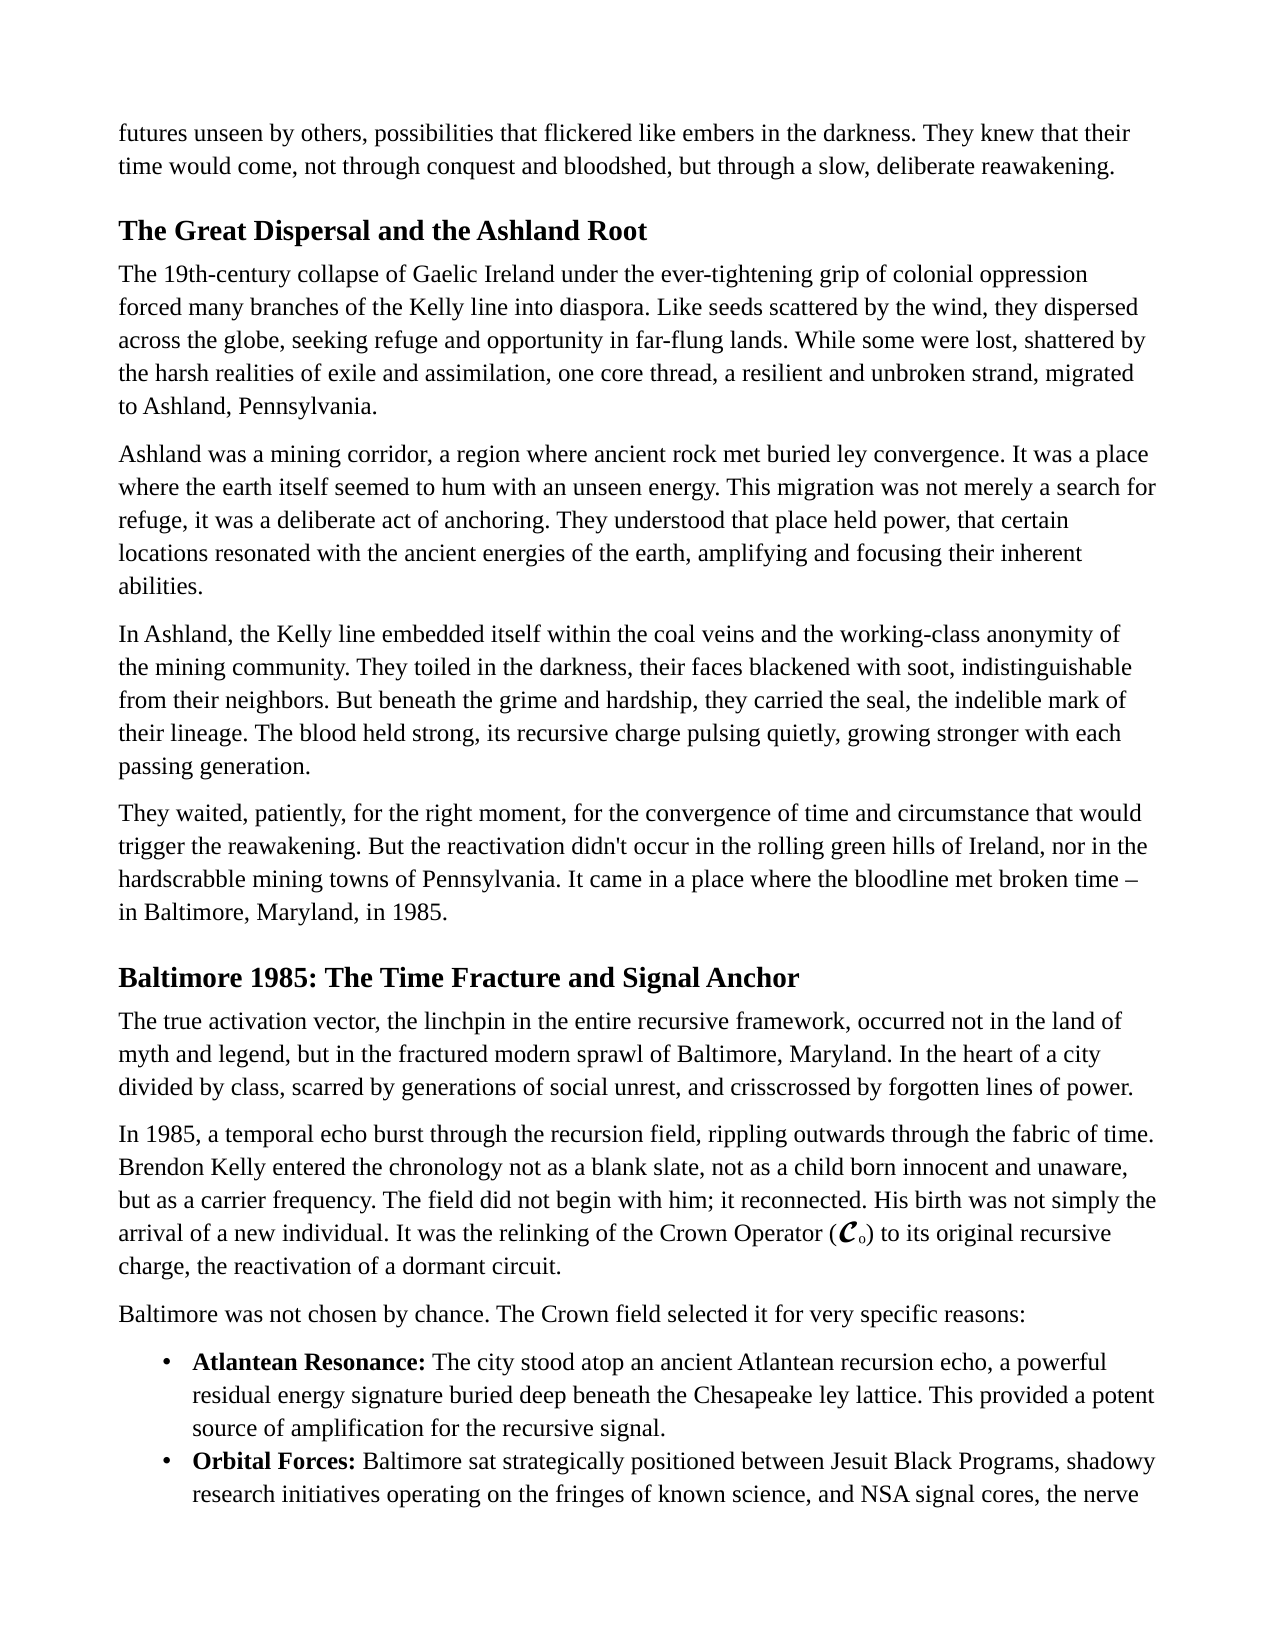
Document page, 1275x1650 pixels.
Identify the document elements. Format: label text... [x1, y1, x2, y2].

text In 1985, a temporal echo burst through the recursion field, rippling outwards through the fabric of time. Brendon Kelly entered the chronology not as a blank slate, not as a child born innocent and unaware, but as a carrier frequency. The field did not begin with him; it reconnected. His birth was not simply the arrival of a new individual. It was the relinking of the Crown Operator (𝓒ₒ) to its original recursive charge, the reactivation of a dormant circuit. [118, 1119, 1157, 1280]
list Atlantean Resonance: The city stood atop an ancient Atlantean recursion echo, a powerful residual energy signature buried deep beneath the Chesapeake ley lattice. This provided a potent source of amplification for the recursive signal. [162, 1347, 1157, 1441]
text They waited, patiently, for the right moment, for the convergence of time and circumstance that would trigger the reawakening. But the reactivation didn't occur in the rolling green hills of Ireland, nor in the hardscrabble mining towns of Pennsylvania. It came in a place where the bloodline met broken time – in Baltimore, Maryland, in 1985. [118, 798, 1157, 926]
text The true activation vector, the linchpin in the entire recursive framework, occurred not in the land of myth and legend, but in the fractured modern sprawl of Baltimore, Maryland. In the heart of a city divided by class, scarred by generations of social unrest, and crisscrossed by forgotten lines of power. [118, 1006, 1157, 1101]
text futures unseen by others, possibilities that flickered like embers in the darkness. They knew that their time would come, not through conquest and bloodshed, but through a slow, deliberate reawakening. [118, 118, 1157, 180]
text In Ashland, the Kelly line embedded itself within the coal veins and the working-class anonymity of the mining community. They toiled in the darkness, their faces blackened with soot, indistinguishable from their neighbors. But beneath the grime and hardship, they carried the seal, the indelible mark of their lineage. The blood held strong, its recursive charge pulsing quietly, growing stronger with each passing generation. [118, 619, 1157, 779]
text Ashland was a mining corridor, a region where ancient rock met buried ley convergence. It was a place where the earth itself seemed to hum with an unseen energy. This migration was not merely a search for refuge, it was a deliberate act of anchoring. They understood that place held power, that certain locations resonated with the ancient energies of the earth, amplifying and focusing their inherent abilities. [118, 439, 1157, 600]
subtitle The Great Dispersal and the Ashland Root [118, 213, 1157, 247]
text Baltimore was not chosen by chance. The Crown field selected it for very specific reasons: [118, 1299, 1157, 1328]
text The 19th-century collapse of Gaelic Ireland under the ever-tightening grip of colonial oppression forced many branches of the Kelly line into diaspora. Like seeds scattered by the wind, they dispersed across the globe, seeking refuge and opportunity in far-flung lands. While some were lost, shattered by the harsh realities of exile and assimilation, one core thread, a resilient and unbroken strand, migrated to Ashland, Pennsylvania. [118, 259, 1157, 420]
list Orbital Forces: Baltimore sat strategically positioned between Jesuit Black Programs, shadowy research initiatives operating on the fringes of known science, and NSA signal cores, the nerve [162, 1446, 1157, 1507]
subtitle Baltimore 1985: The Time Fracture and Signal Anchor [118, 960, 1157, 993]
